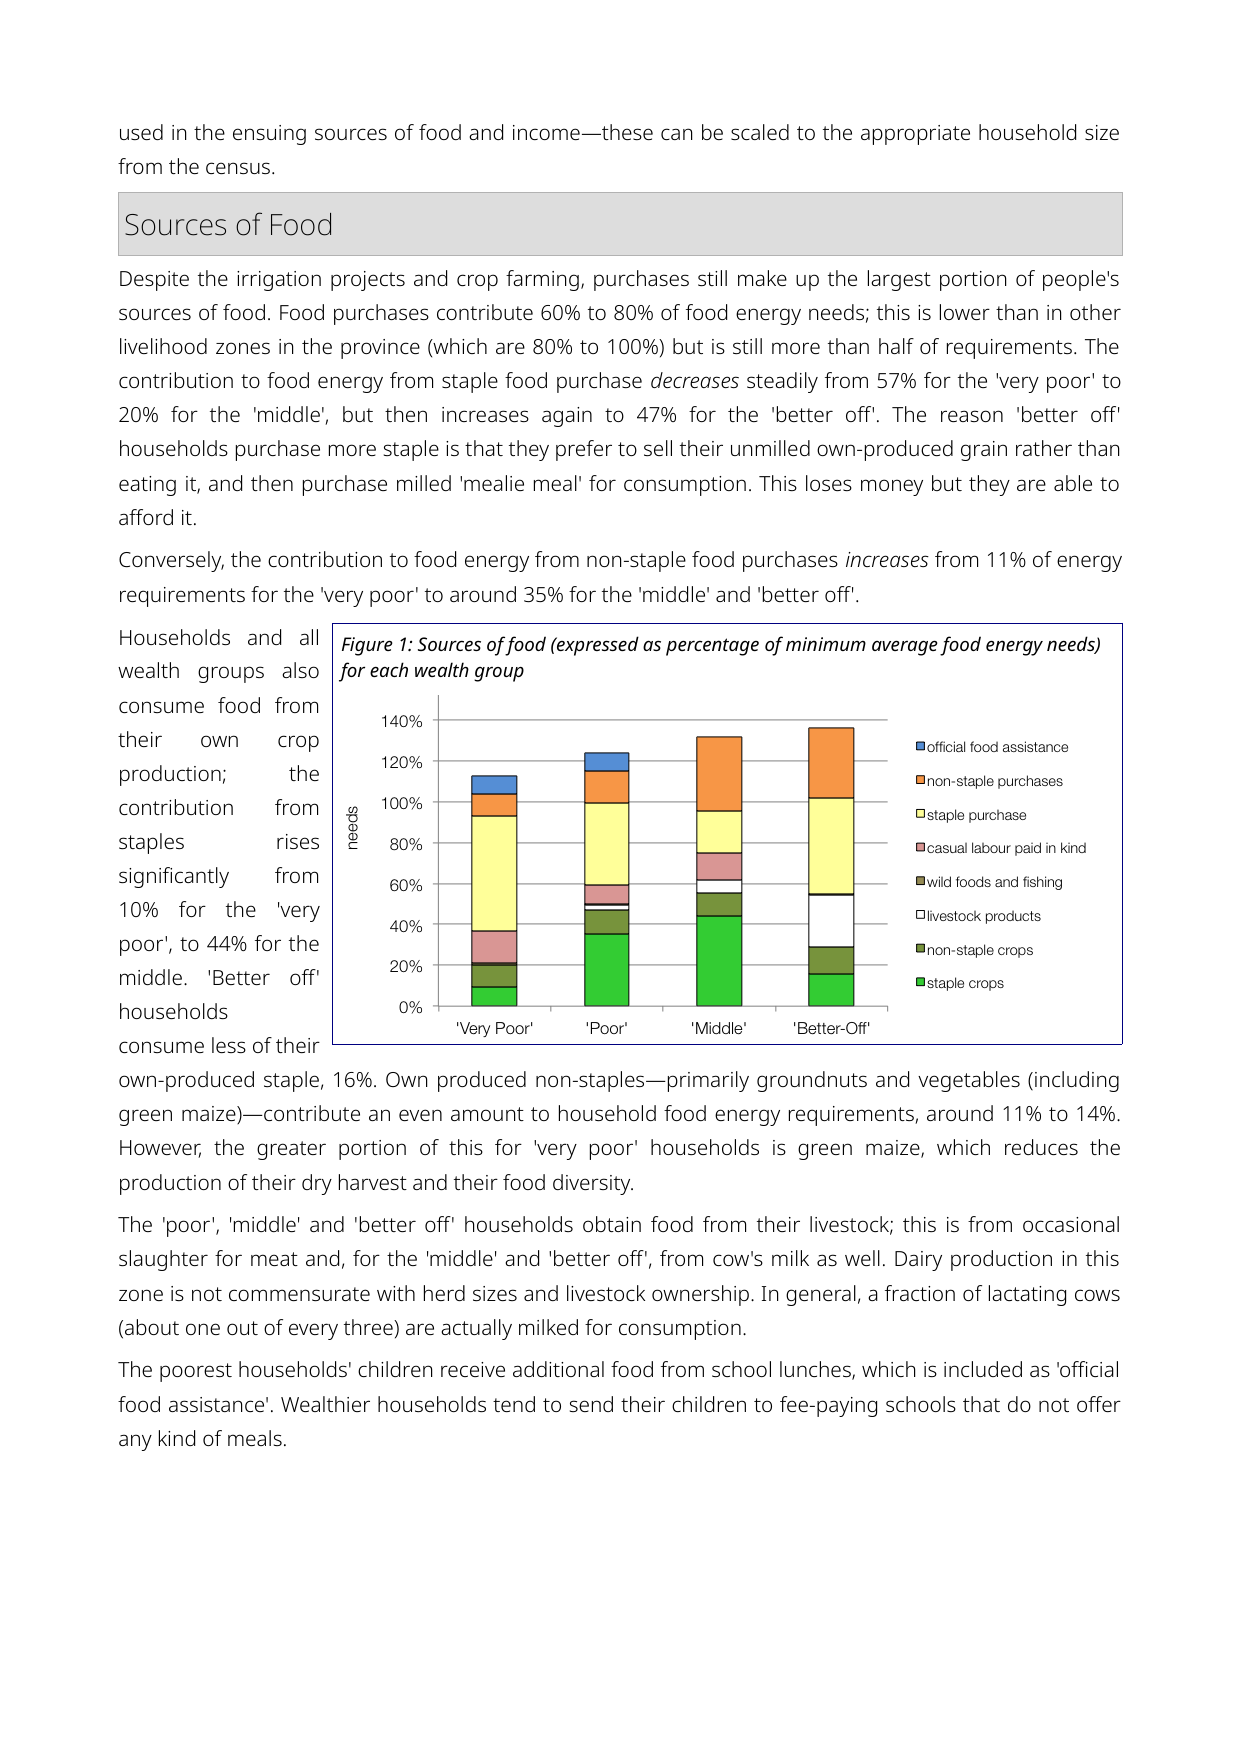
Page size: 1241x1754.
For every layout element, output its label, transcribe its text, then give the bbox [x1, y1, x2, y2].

text Conversely, the contribution to food energy from non-staple food purchases increases from 11% of energy requirements for the 'very poor' to around 35% for the 'middle' and 'better off'. [118, 546, 1122, 608]
picture [346, 695, 1108, 1038]
text Figure 1: Sources of food (expressed as percentage of minimum average food energy needs) for each wealth group [341, 632, 1113, 683]
text used in the ensuing sources of food and income—these can be scaled to the appropriate household size from the census. [118, 118, 1122, 181]
table_header Sources of Food [119, 193, 1122, 255]
text Despite the irrigation projects and crop farming, purchases still make up the largest portion of people's sources of food. Food purchases contribute 60% to 80% of food energy needs; this is lower than in other livelihood zones in the province (which are 80% to 100%) but is still more than half of requirements. The contribution to food energy from staple food purchase decreases steadily from 57% for the 'very poor' to 20% for the 'middle', but then increases again to 47% for the 'better off'. The reason 'better off' households purchase more staple is that they prefer to sell their unmilled own-produced grain rather than eating it, and then purchase milled 'mealie meal' for consumption. This loses money but they are able to afford it. [118, 264, 1122, 531]
text Households and all wealth groups also consume food from their own crop production; the contribution from staples rises significantly from 10% for the 'very poor', to 44% for the middle. 'Better off' households consume less of their own-produced staple, 16%. Own produced non-staples—primarily groundnuts and vegetables (including green maize)—contribute an even amount to household food energy requirements, around 11% to 14%. However, the greater portion of this for 'very poor' households is green maize, which reduces the production of their dry harvest and their food diversity. [118, 623, 1122, 1196]
text The 'poor', 'middle' and 'better off' households obtain food from their livestock; this is from occasional slaughter for meat and, for the 'middle' and 'better off', from cow's milk as well. Dairy production in this zone is not commensurate with herd sizes and livestock ownership. In general, a fraction of lactating cows (about one out of every three) are actually milked for consumption. [118, 1211, 1122, 1341]
text The poorest households' children receive additional food from school lunches, which is included as 'official food assistance'. Wealthier households tend to send their children to fee-paying schools that do not offer any kind of meals. [118, 1356, 1122, 1452]
